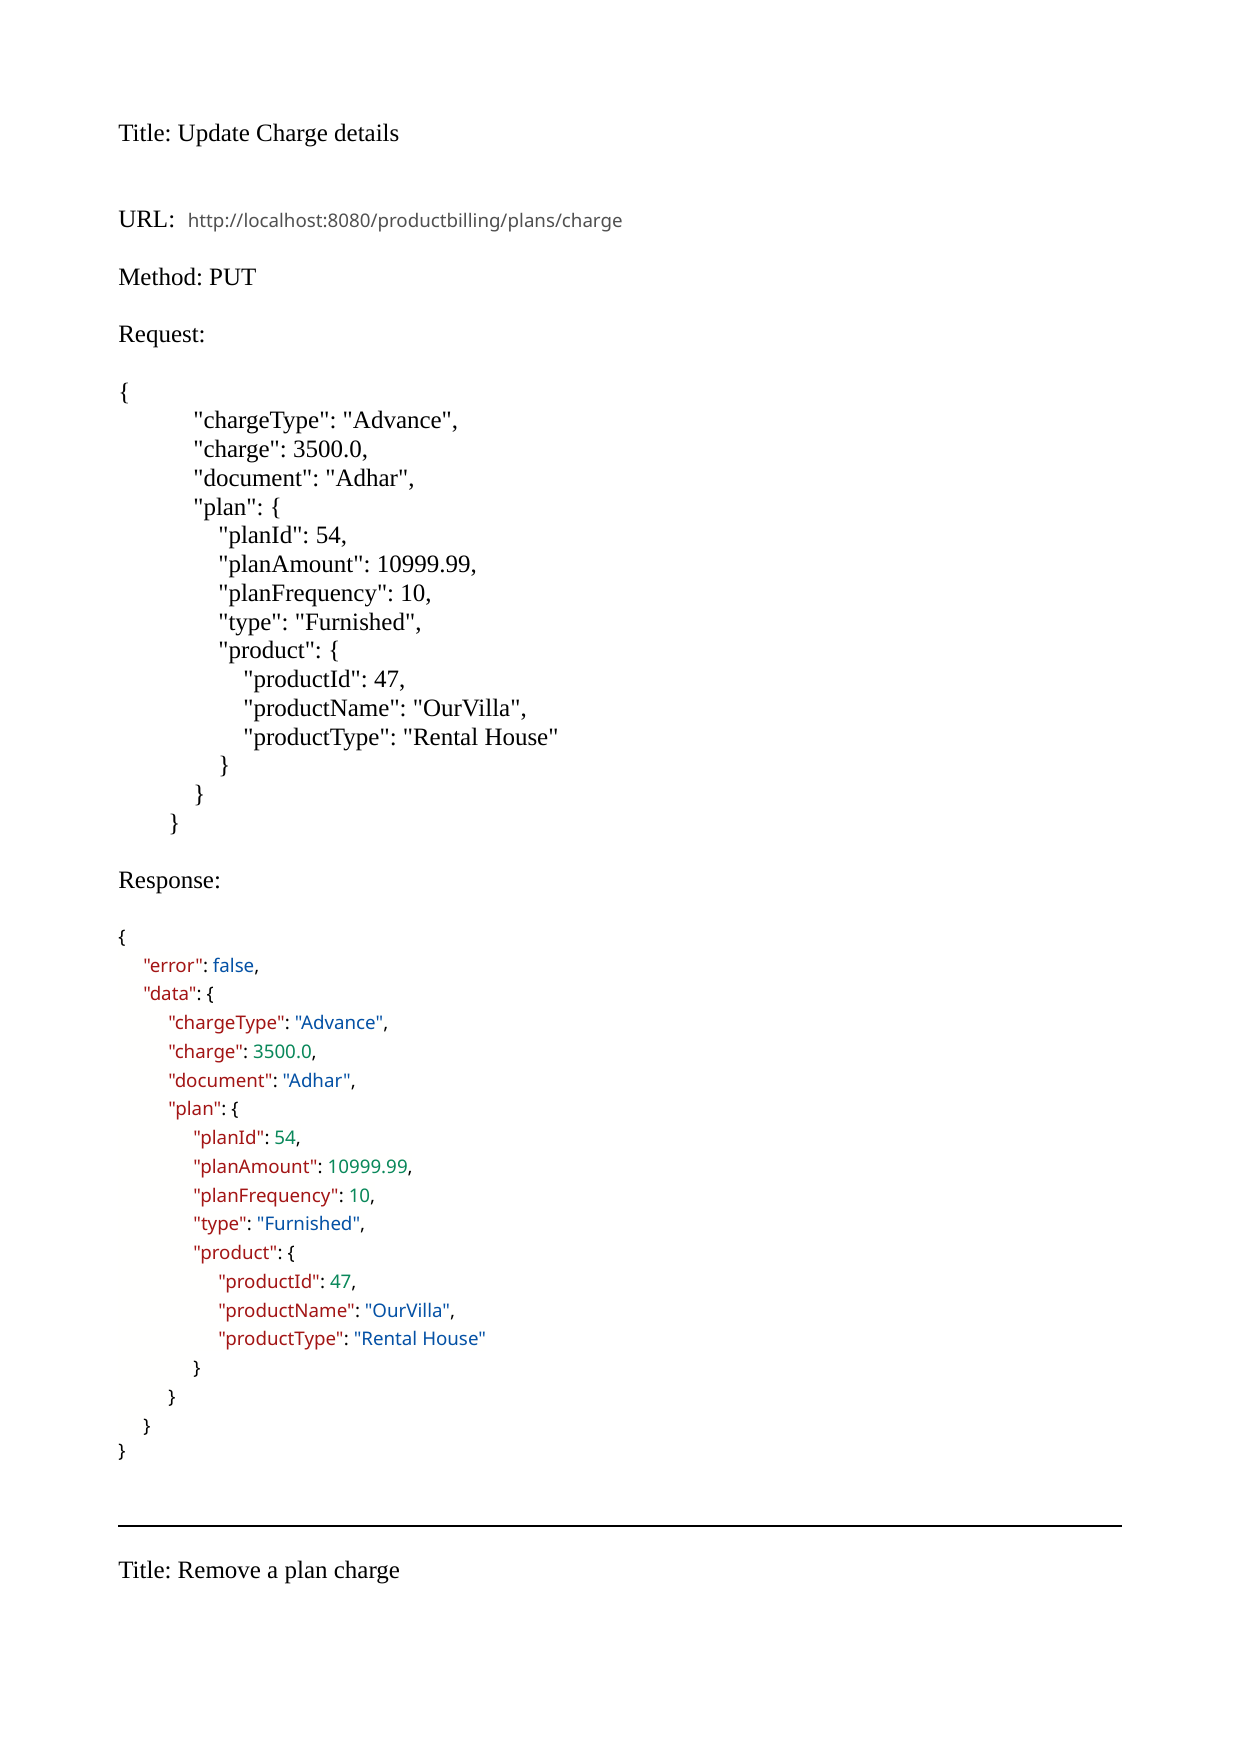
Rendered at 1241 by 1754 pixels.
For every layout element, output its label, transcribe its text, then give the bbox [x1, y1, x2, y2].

text Request: [118, 319, 1122, 348]
text "planId": 54, [118, 1121, 1122, 1150]
text "productName": "OurVilla", [118, 693, 1122, 722]
text "productType": "Rental House" [118, 722, 1122, 751]
text "charge": 3500.0, [118, 434, 1122, 463]
text "type": "Furnished", [118, 607, 1122, 636]
text "product": { [118, 636, 1122, 664]
text "plan": { [118, 492, 1122, 521]
text "productName": "OurVilla", [118, 1294, 1122, 1322]
text Response: [118, 866, 1122, 894]
text "plan": { [118, 1092, 1122, 1121]
text } [118, 1351, 1122, 1380]
text "planId": 54, [118, 521, 1122, 549]
text { [118, 377, 1122, 406]
text "productId": 47, [118, 664, 1122, 693]
text { [118, 923, 1122, 949]
text "error": false, [118, 949, 1122, 977]
text "document": "Adhar", [118, 463, 1122, 492]
text "productId": 47, [118, 1265, 1122, 1294]
text "planAmount": 10999.99, [118, 549, 1122, 578]
text "chargeType": "Advance", [118, 1006, 1122, 1035]
text } [118, 1437, 1122, 1463]
text } [118, 779, 1122, 808]
text "charge": 3500.0, [118, 1035, 1122, 1064]
text "planAmount": 10999.99, [118, 1150, 1122, 1179]
text "document": "Adhar", [118, 1064, 1122, 1092]
text } [118, 1409, 1122, 1437]
text "data": { [118, 977, 1122, 1006]
text } [118, 751, 1122, 779]
text "product": { [118, 1236, 1122, 1265]
text "planFrequency": 10, [118, 578, 1122, 607]
text URL: http://localhost:8080/productbilling/plans/charge [118, 204, 1122, 233]
text "productType": "Rental House" [118, 1322, 1122, 1351]
text Title: Update Charge details [118, 118, 1122, 147]
text Title: Remove a plan charge [118, 1556, 1122, 1584]
text } [118, 1380, 1122, 1409]
text "planFrequency": 10, [118, 1179, 1122, 1207]
text } [118, 808, 1122, 837]
text "chargeType": "Advance", [118, 406, 1122, 434]
text Method: PUT [118, 262, 1122, 291]
text "type": "Furnished", [118, 1207, 1122, 1236]
